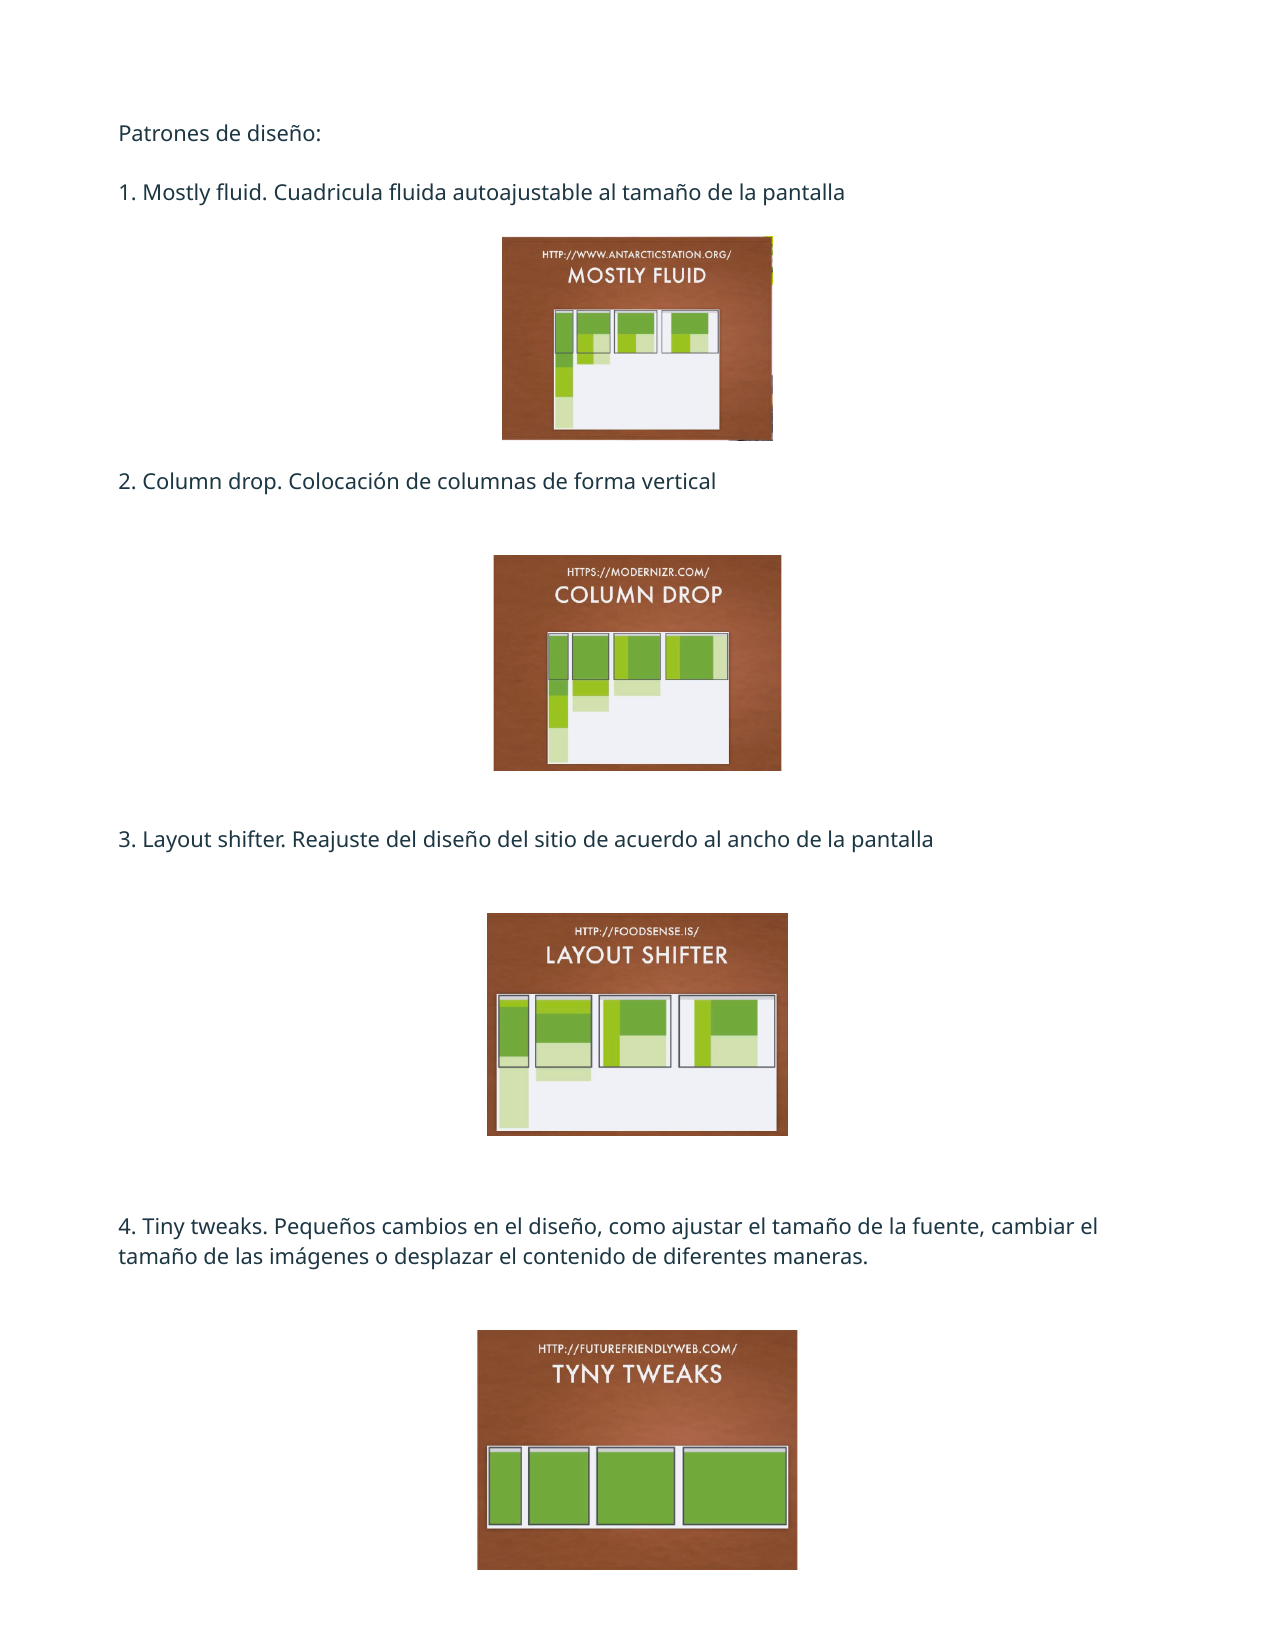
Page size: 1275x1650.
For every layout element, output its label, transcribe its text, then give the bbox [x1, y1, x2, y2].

picture [493, 555, 782, 771]
text 3. Layout shifter. Reajuste del diseño del sitio de acuerdo al ancho de la pantalla [118, 824, 1157, 853]
text 2. Column drop. Colocación de columnas de forma vertical [118, 466, 1157, 496]
text Patrones de diseño: 1. Mostly fluid. Cuadricula fluida autoajustable al tamaño de la pantalla [118, 118, 1157, 206]
picture [487, 913, 788, 1136]
picture [502, 236, 773, 441]
picture [477, 1330, 798, 1570]
text 4. Tiny tweaks. Pequeños cambios en el diseño, como ajustar el tamaño de la fuente, cambiar el tamaño de las imágenes o desplazar el contenido de diferentes maneras. [118, 1211, 1157, 1271]
